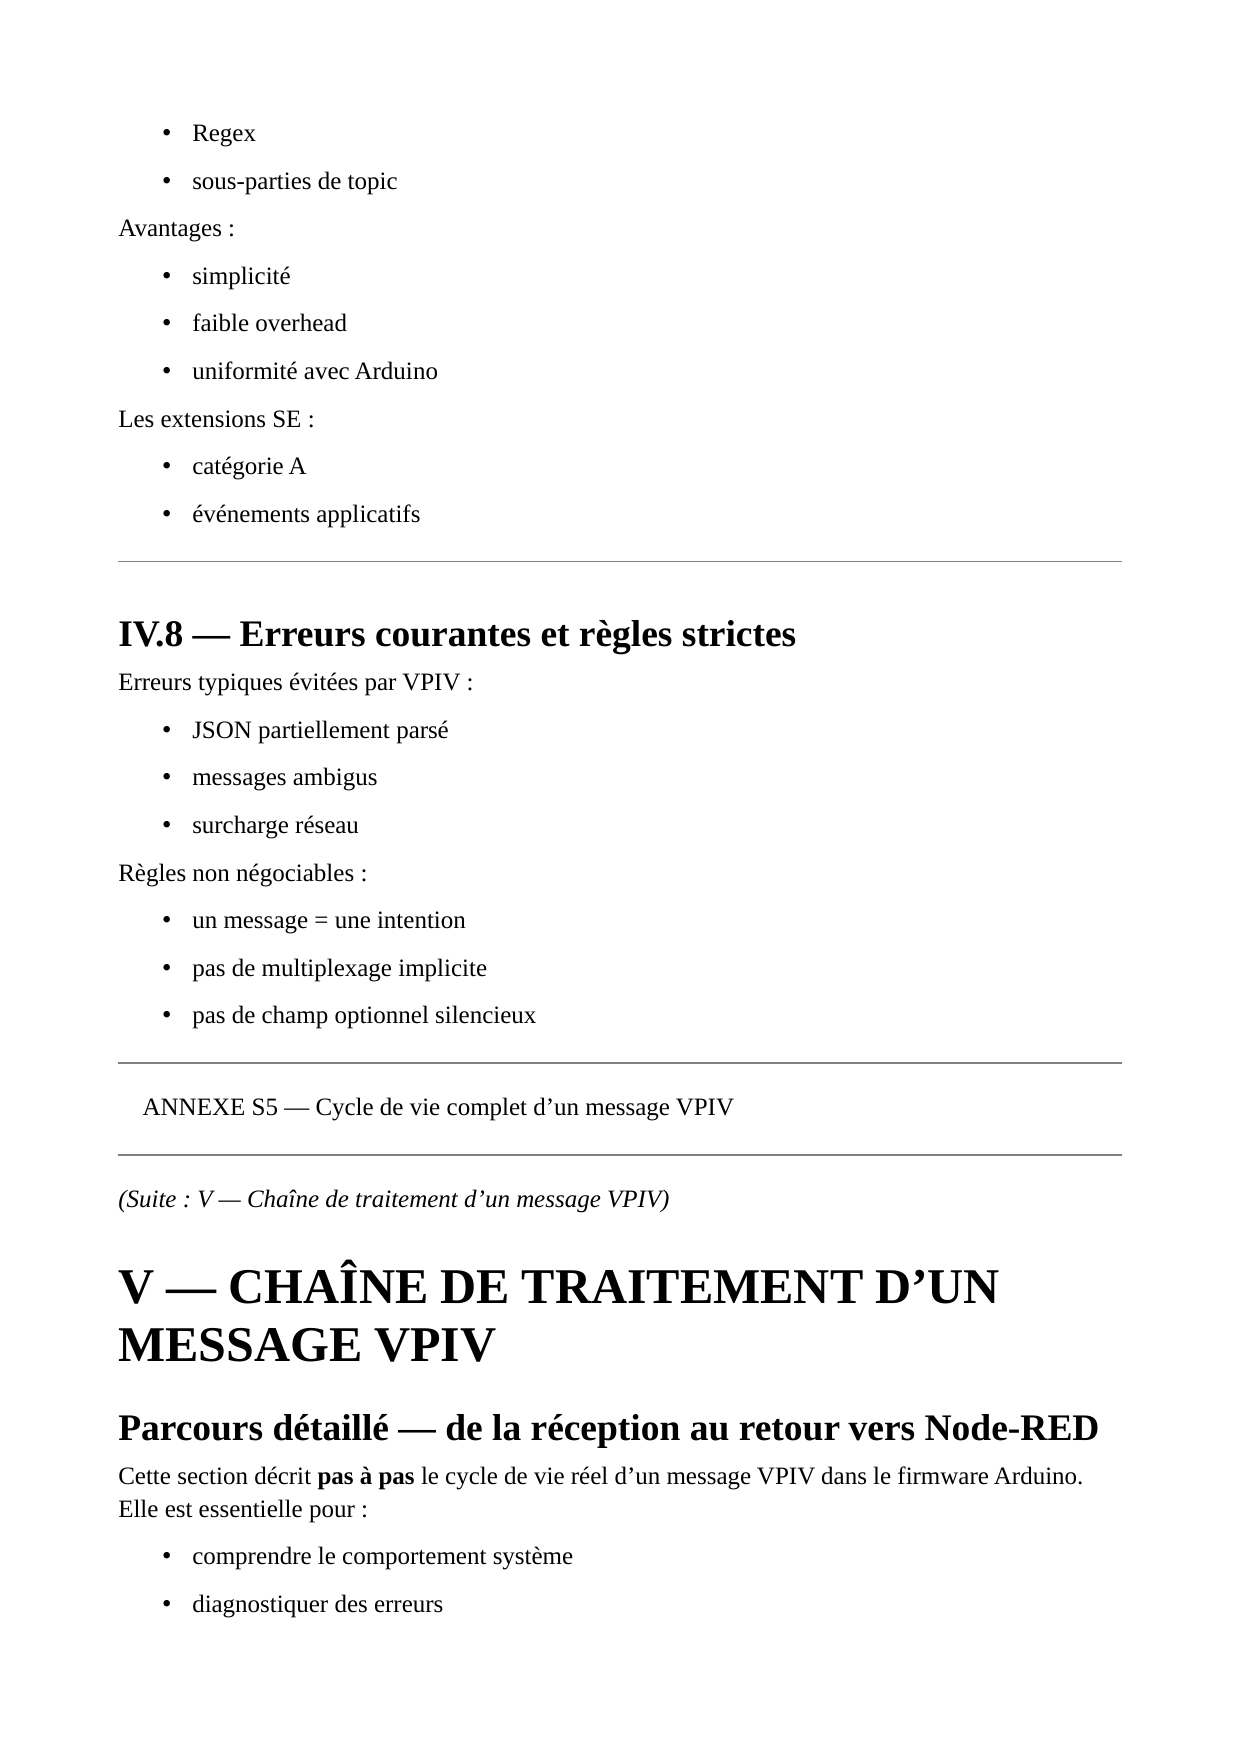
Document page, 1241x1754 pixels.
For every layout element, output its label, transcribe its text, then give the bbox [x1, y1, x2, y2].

list comprendre le comportement système [162, 1541, 1122, 1570]
text Règles non négociables : [118, 858, 1122, 886]
list sous-parties de topic [162, 166, 1122, 194]
list pas de multiplexage implicite [162, 953, 1122, 982]
list catégorie A [162, 451, 1122, 480]
list simplicité [162, 261, 1122, 290]
list un message = une intention [162, 905, 1122, 934]
subtitle Parcours détaillé — de la réception au retour vers Node-RED [118, 1405, 1122, 1448]
text Avantages : [118, 213, 1122, 242]
list Regex [162, 118, 1122, 147]
text Les extensions SE : [118, 404, 1122, 432]
list diagnostiquer des erreurs [162, 1589, 1122, 1618]
subtitle V — CHAÎNE DE TRAITEMENT D’UN MESSAGE VPIV [118, 1257, 1122, 1372]
text 📌 ANNEXE S5 — Cycle de vie complet d’un message VPIV [118, 1092, 1122, 1121]
list pas de champ optionnel silencieux [162, 1001, 1122, 1029]
list uniformité avec Arduino [162, 356, 1122, 385]
text Cette section décrit pas à pas le cycle de vie réel d’un message VPIV dans le firmware Arduino. Elle est essentielle pour : [118, 1461, 1122, 1523]
list JSON partiellement parsé [162, 715, 1122, 744]
subtitle IV.8 — Erreurs courantes et règles strictes [118, 612, 1122, 655]
text (Suite : V — Chaîne de traitement d’un message VPIV) [118, 1184, 1122, 1213]
list surcharge réseau [162, 810, 1122, 839]
list événements applicatifs [162, 499, 1122, 528]
list faible overhead [162, 308, 1122, 337]
text Erreurs typiques évitées par VPIV : [118, 667, 1122, 696]
list messages ambigus [162, 762, 1122, 791]
